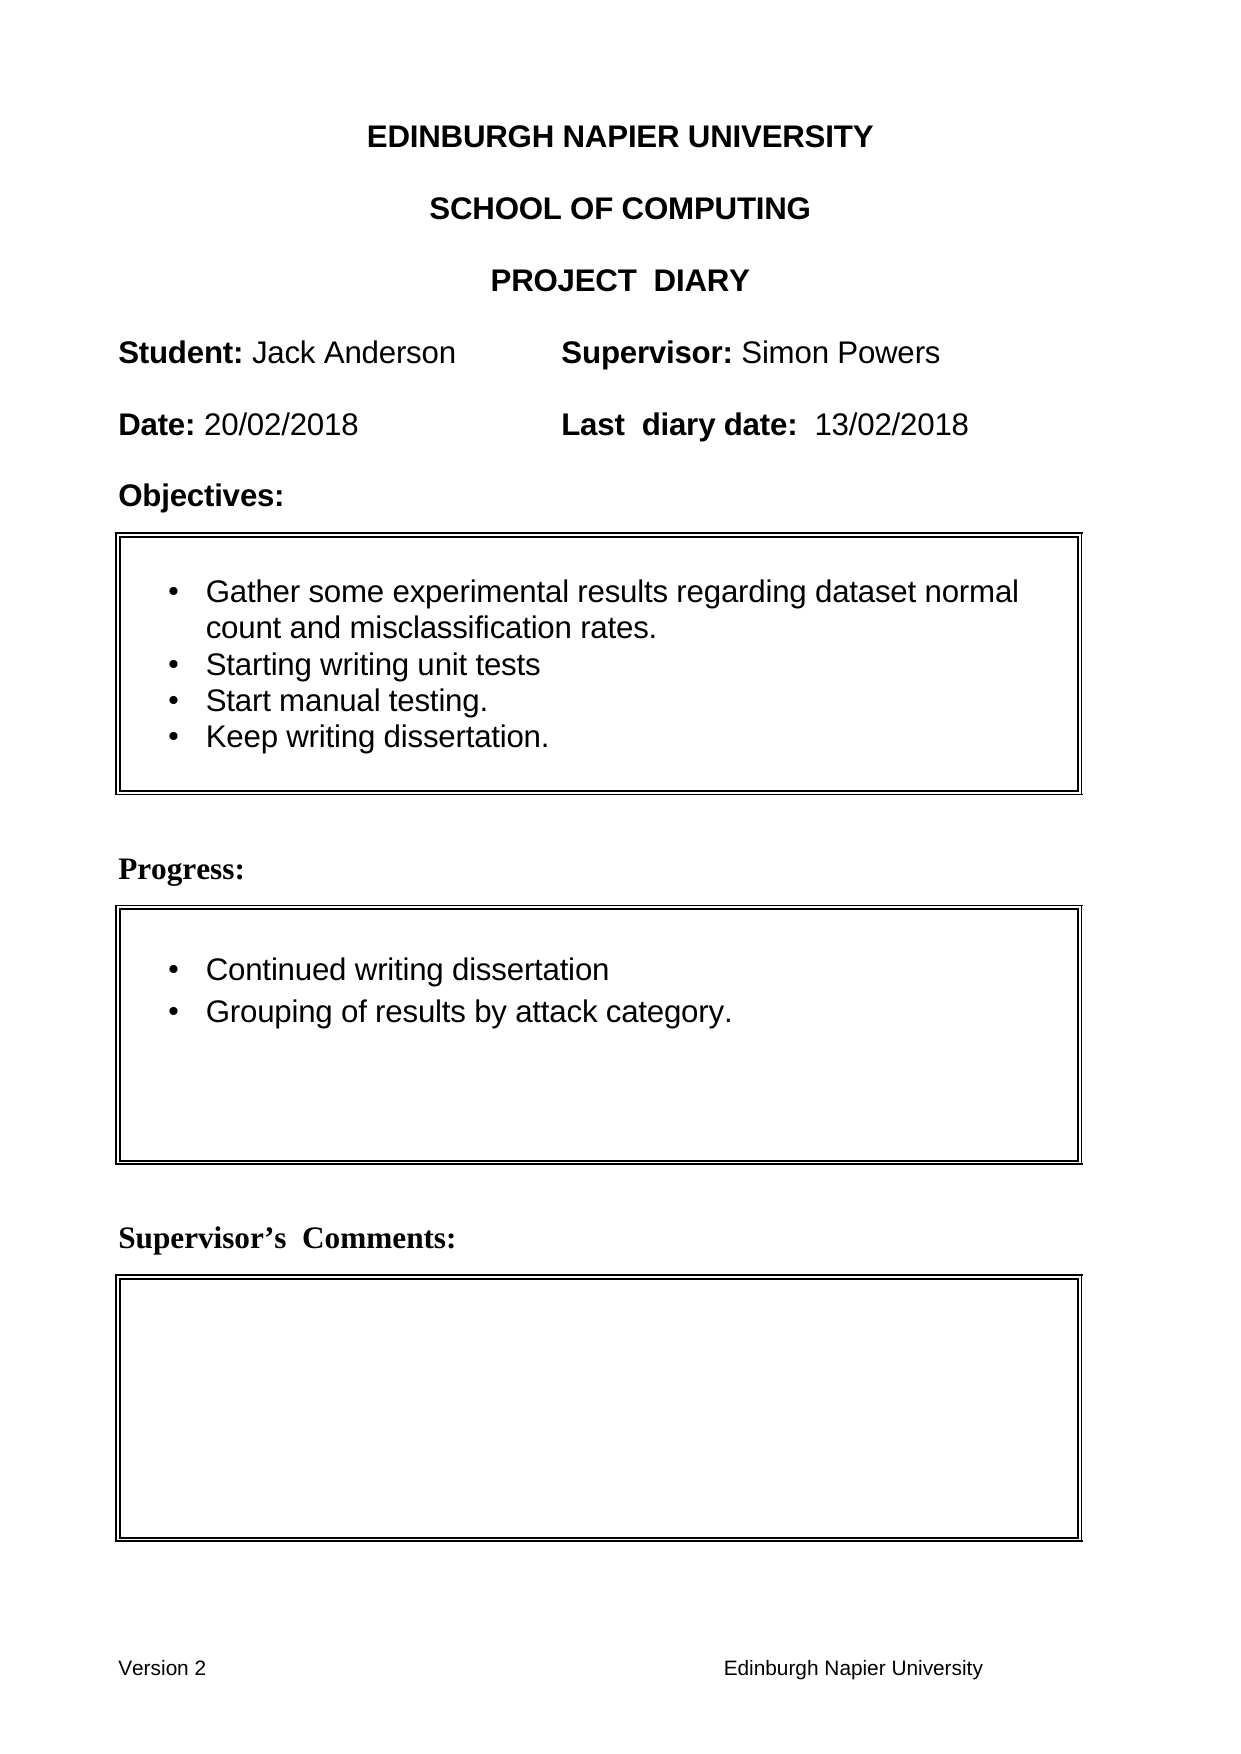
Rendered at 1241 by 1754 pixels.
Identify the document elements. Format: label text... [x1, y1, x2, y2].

text Objectives: [118, 477, 1122, 513]
text Student: Jack Anderson Supervisor: Simon Powers [118, 334, 1122, 370]
table_header [121, 1280, 1077, 1537]
subtitle EDINBURGH NAPIER UNIVERSITY [118, 118, 1122, 154]
text Date: 20/02/2018 Last diary date: 13/02/2018 [118, 406, 1122, 442]
text Progress: [118, 850, 1122, 886]
text Supervisor’s Comments: [118, 1220, 1122, 1256]
table_header Gather some experimental results regarding dataset normal count and misclassification rates. Starting writing unit tests Start manual testing. Keep writing dissertation. [121, 538, 1077, 790]
text SCHOOL OF COMPUTING [118, 190, 1122, 226]
text PROJECT DIARY [118, 262, 1122, 298]
table_header Continued writing dissertation Grouping of results by attack category. [121, 910, 1077, 1160]
